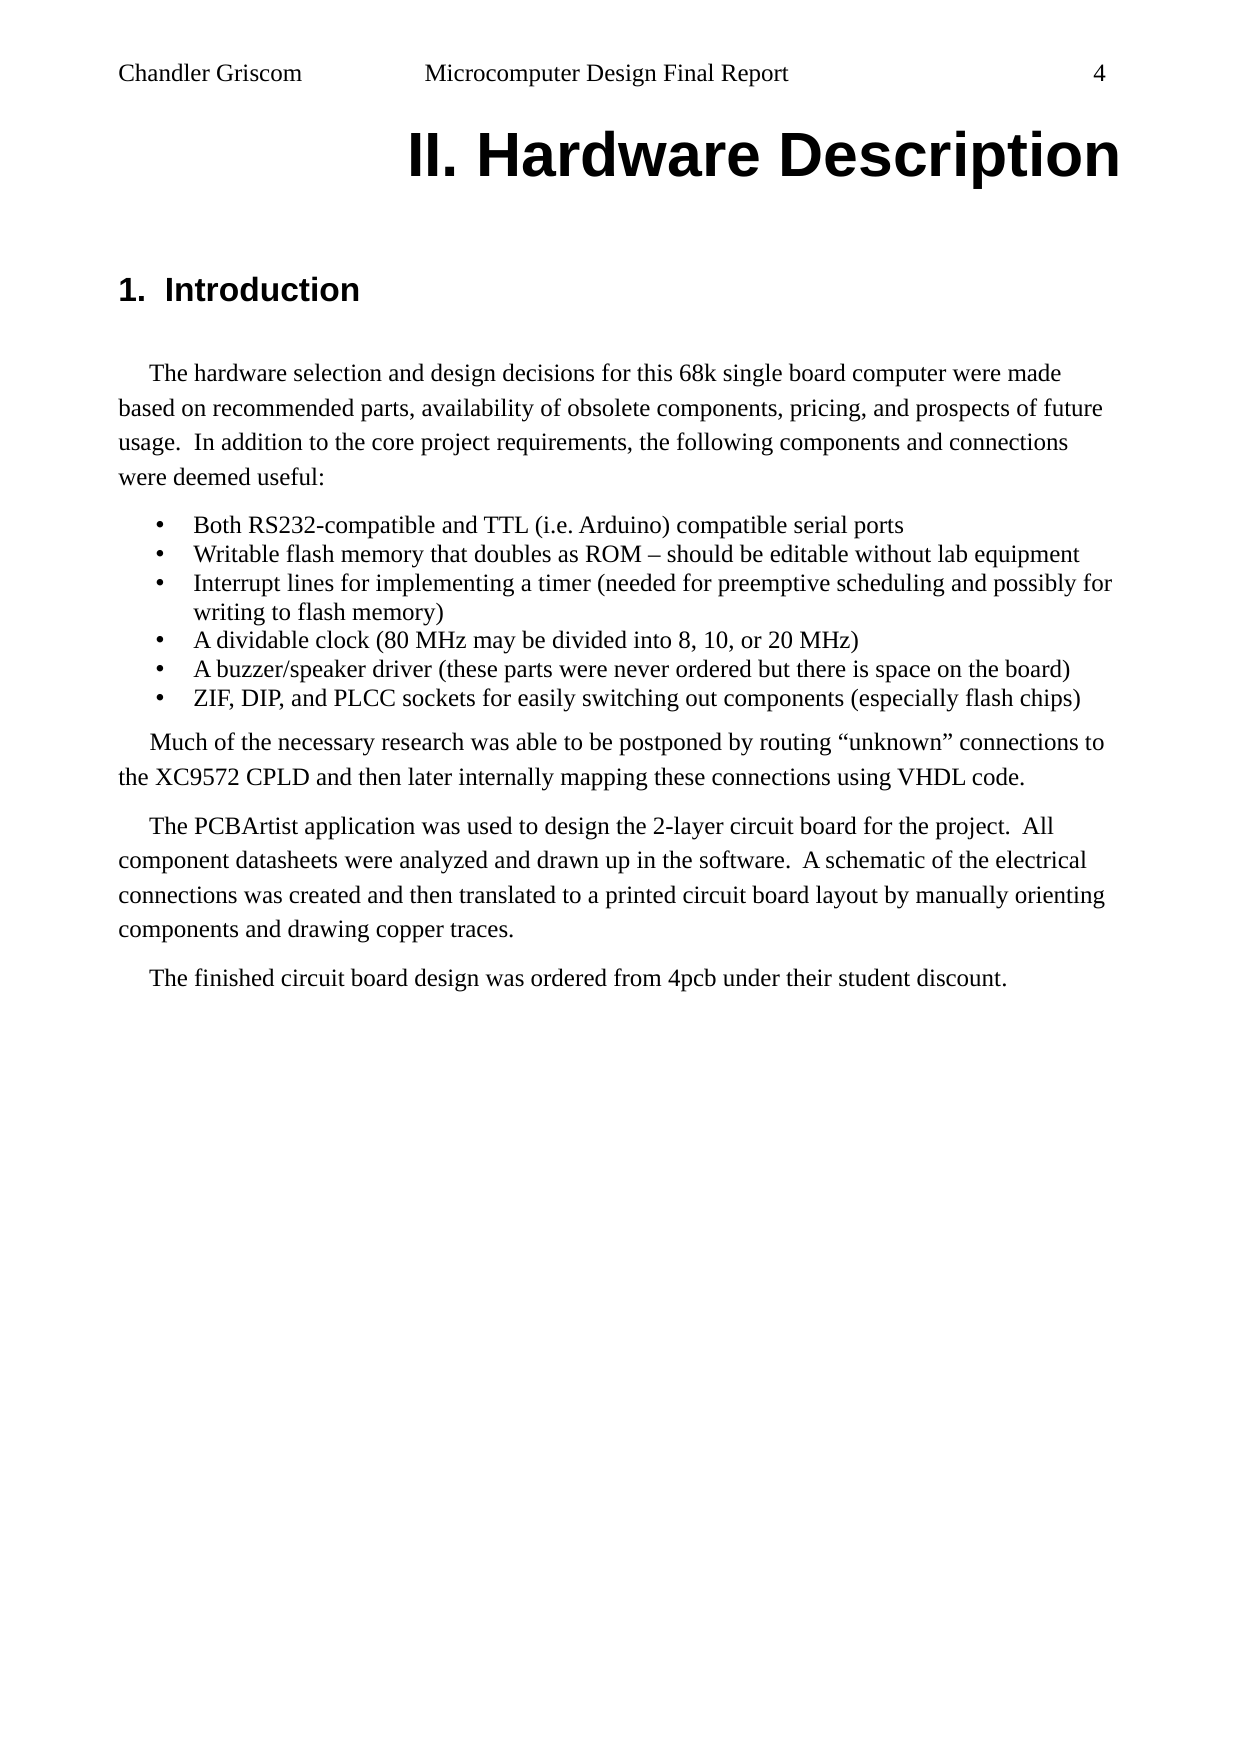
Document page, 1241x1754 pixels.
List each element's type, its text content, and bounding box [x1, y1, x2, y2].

list ZIF, DIP, and PLCC sockets for easily switching out components (especially flash chips) [156, 683, 1122, 712]
text The hardware selection and design decisions for this 68k single board computer were made based on recommended parts, availability of obsolete components, pricing, and prospects of future usage. In addition to the core project requirements, the following components and connections were deemed useful: [118, 358, 1122, 490]
subtitle 1. Introduction [118, 269, 1122, 308]
text The finished circuit board design was ordered from 4pcb under their student discount. [118, 963, 1122, 992]
list A buzzer/speaker driver (these parts were never ordered but there is space on the board) [156, 654, 1122, 683]
list Interrupt lines for implementing a timer (needed for preemptive scheduling and possibly for writing to flash memory) [156, 568, 1122, 626]
text II. Hardware Description [118, 117, 1122, 189]
list Writable flash memory that doubles as ROM – should be editable without lab equipment [156, 539, 1122, 568]
text The PCBArtist application was used to design the 2-layer circuit board for the project. All component datasheets were analyzed and drawn up in the software. A schematic of the electrical connections was created and then translated to a printed circuit board layout by manually orienting components and drawing copper traces. [118, 811, 1122, 943]
list Both RS232-compatible and TTL (i.e. Arduino) compatible serial ports [156, 511, 1122, 539]
text Much of the necessary research was able to be postponed by routing “unknown” connections to the XC9572 CPLD and then later internally mapping these connections using VHDL code. [118, 727, 1122, 791]
list A dividable clock (80 MHz may be divided into 8, 10, or 20 MHz) [156, 626, 1122, 654]
